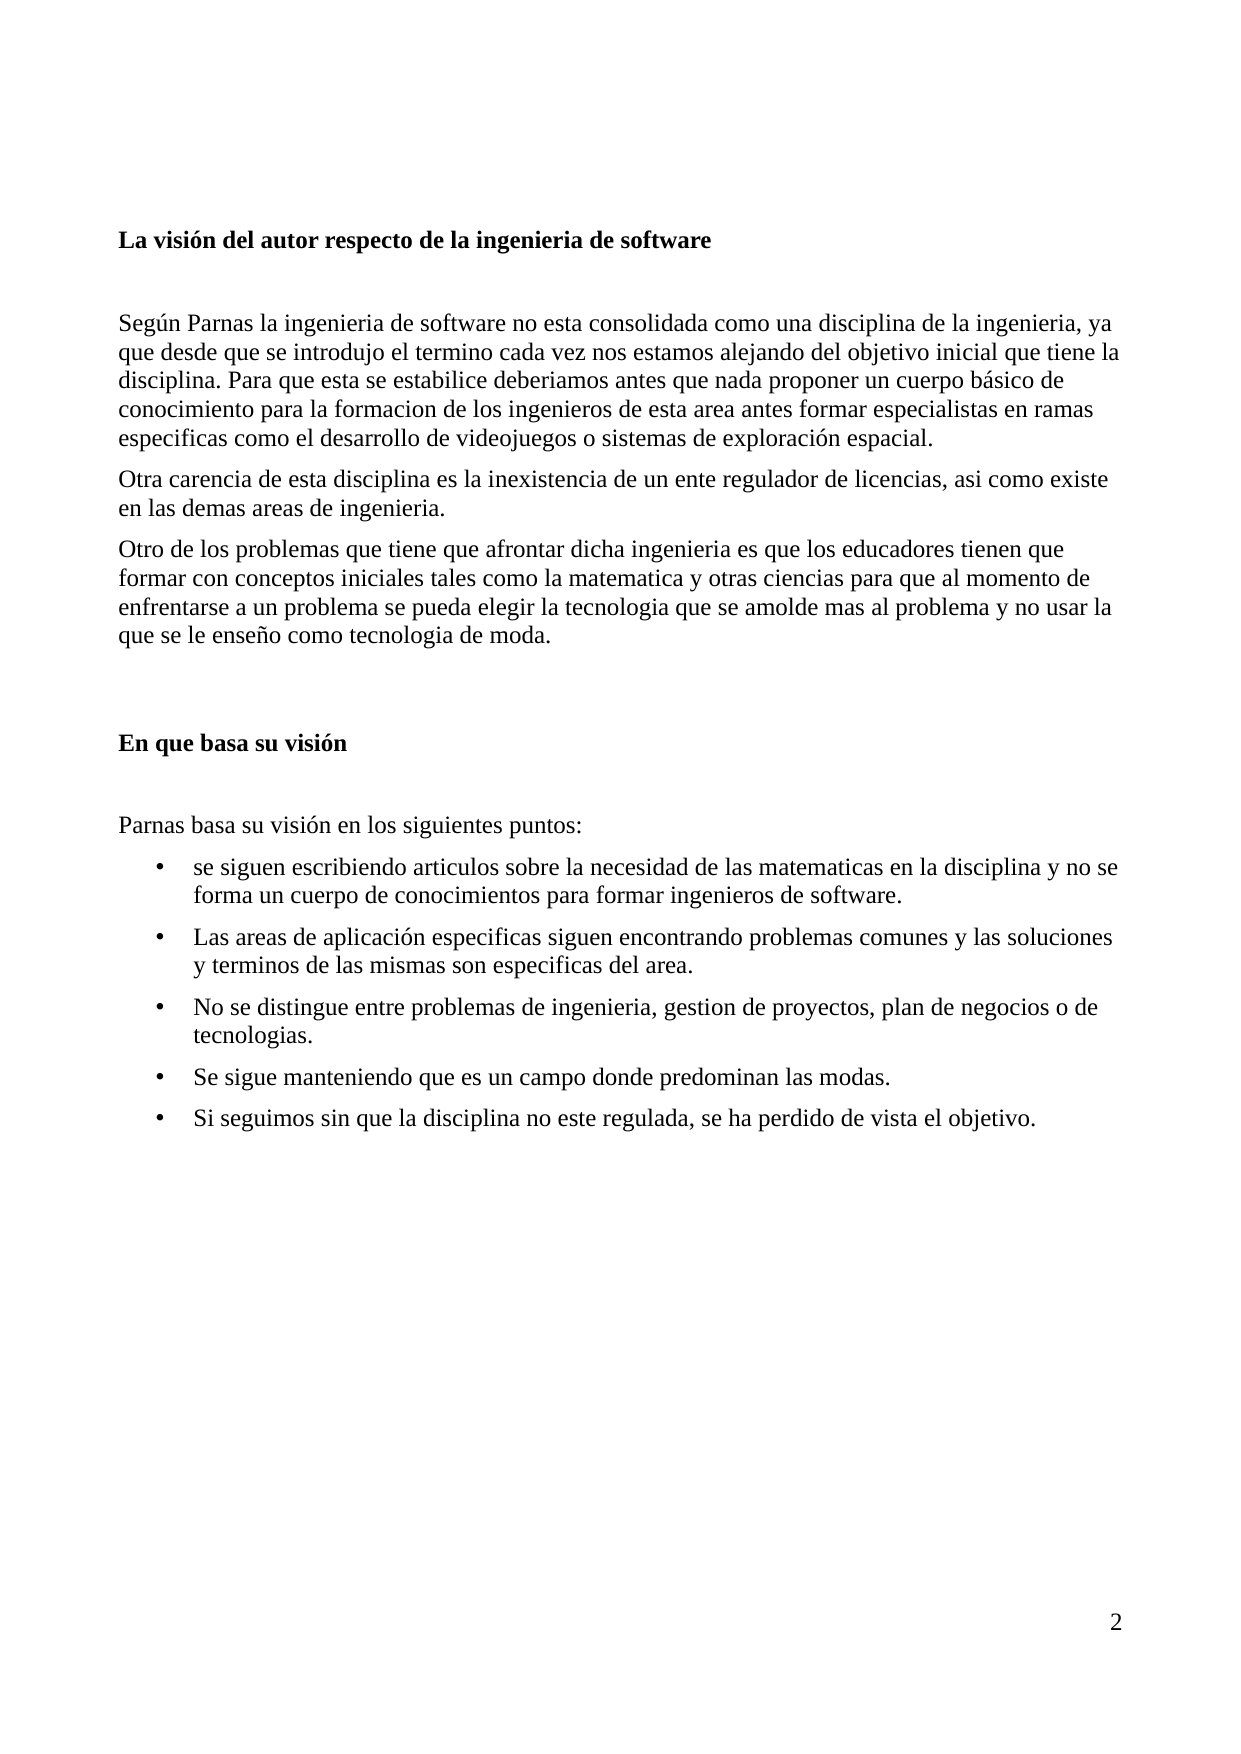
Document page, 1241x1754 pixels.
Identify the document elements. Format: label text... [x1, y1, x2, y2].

text Otra carencia de esta disciplina es la inexistencia de un ente regulador de licencias, asi como existe en las demas areas de ingenieria. [118, 464, 1122, 522]
list Se sigue manteniendo que es un campo donde predominan las modas. [156, 1062, 1122, 1091]
list No se distingue entre problemas de ingenieria, gestion de proyectos, plan de negocios o de tecnologias. [156, 992, 1122, 1049]
text Parnas basa su visión en los siguientes puntos: [118, 811, 1122, 839]
list se siguen escribiendo articulos sobre la necesidad de las matematicas en la disciplina y no se forma un cuerpo de conocimientos para formar ingenieros de software. [156, 852, 1122, 909]
list Si seguimos sin que la disciplina no este regulada, se ha perdido de vista el objetivo. [156, 1103, 1122, 1132]
text Según Parnas la ingenieria de software no esta consolidada como una disciplina de la ingenieria, ya que desde que se introdujo el termino cada vez nos estamos alejando del objetivo inicial que tiene la disciplina. Para que esta se estabilice deberiamos antes que nada proponer un cuerpo básico de conocimiento para la formacion de los ingenieros de esta area antes formar especialistas en ramas especificas como el desarrollo de videojuegos o sistemas de exploración espacial. [118, 308, 1122, 452]
list Las areas de aplicación especificas siguen encontrando problemas comunes y las soluciones y terminos de las mismas son especificas del area. [156, 922, 1122, 979]
subtitle En que basa su visión [118, 728, 1122, 757]
subtitle La visión del autor respecto de la ingenieria de software [118, 226, 1122, 254]
text Otro de los problemas que tiene que afrontar dicha ingenieria es que los educadores tienen que formar con conceptos iniciales tales como la matematica y otras ciencias para que al momento de enfrentarse a un problema se pueda elegir la tecnologia que se amolde mas al problema y no usar la que se le enseño como tecnologia de moda. [118, 534, 1122, 649]
